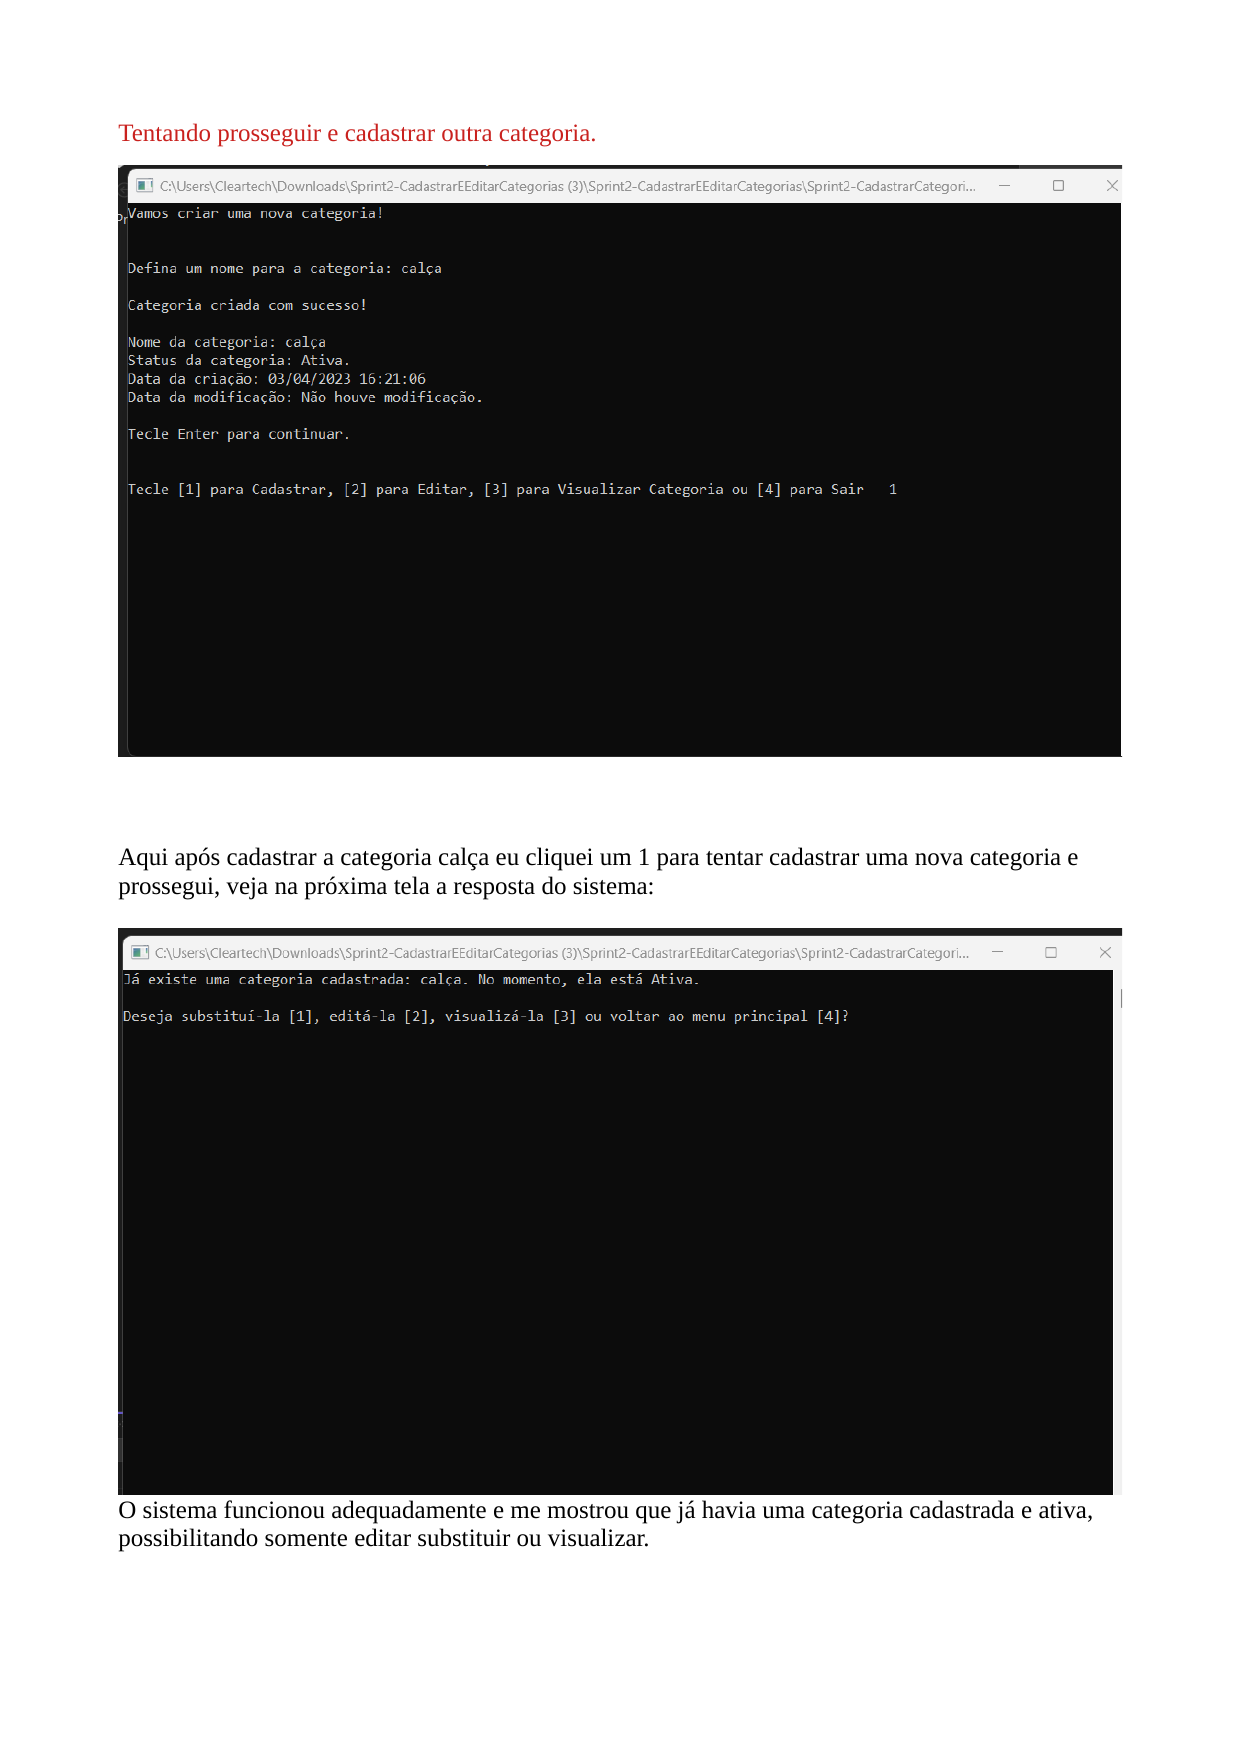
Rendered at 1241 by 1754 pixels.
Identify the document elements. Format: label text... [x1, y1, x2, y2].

text Tentando prosseguir e cadastrar outra categoria. [118, 118, 1122, 147]
text Aqui após cadastrar a categoria calça eu cliquei um 1 para tentar cadastrar uma nova categoria e prossegui, veja na próxima tela a resposta do sistema: [118, 842, 1122, 900]
picture [118, 165, 1123, 757]
text O sistema funcionou adequadamente e me mostrou que já havia uma categoria cadastrada e ativa, possibilitando somente editar substituir ou visualizar. [118, 1495, 1122, 1552]
picture [118, 928, 1123, 1495]
